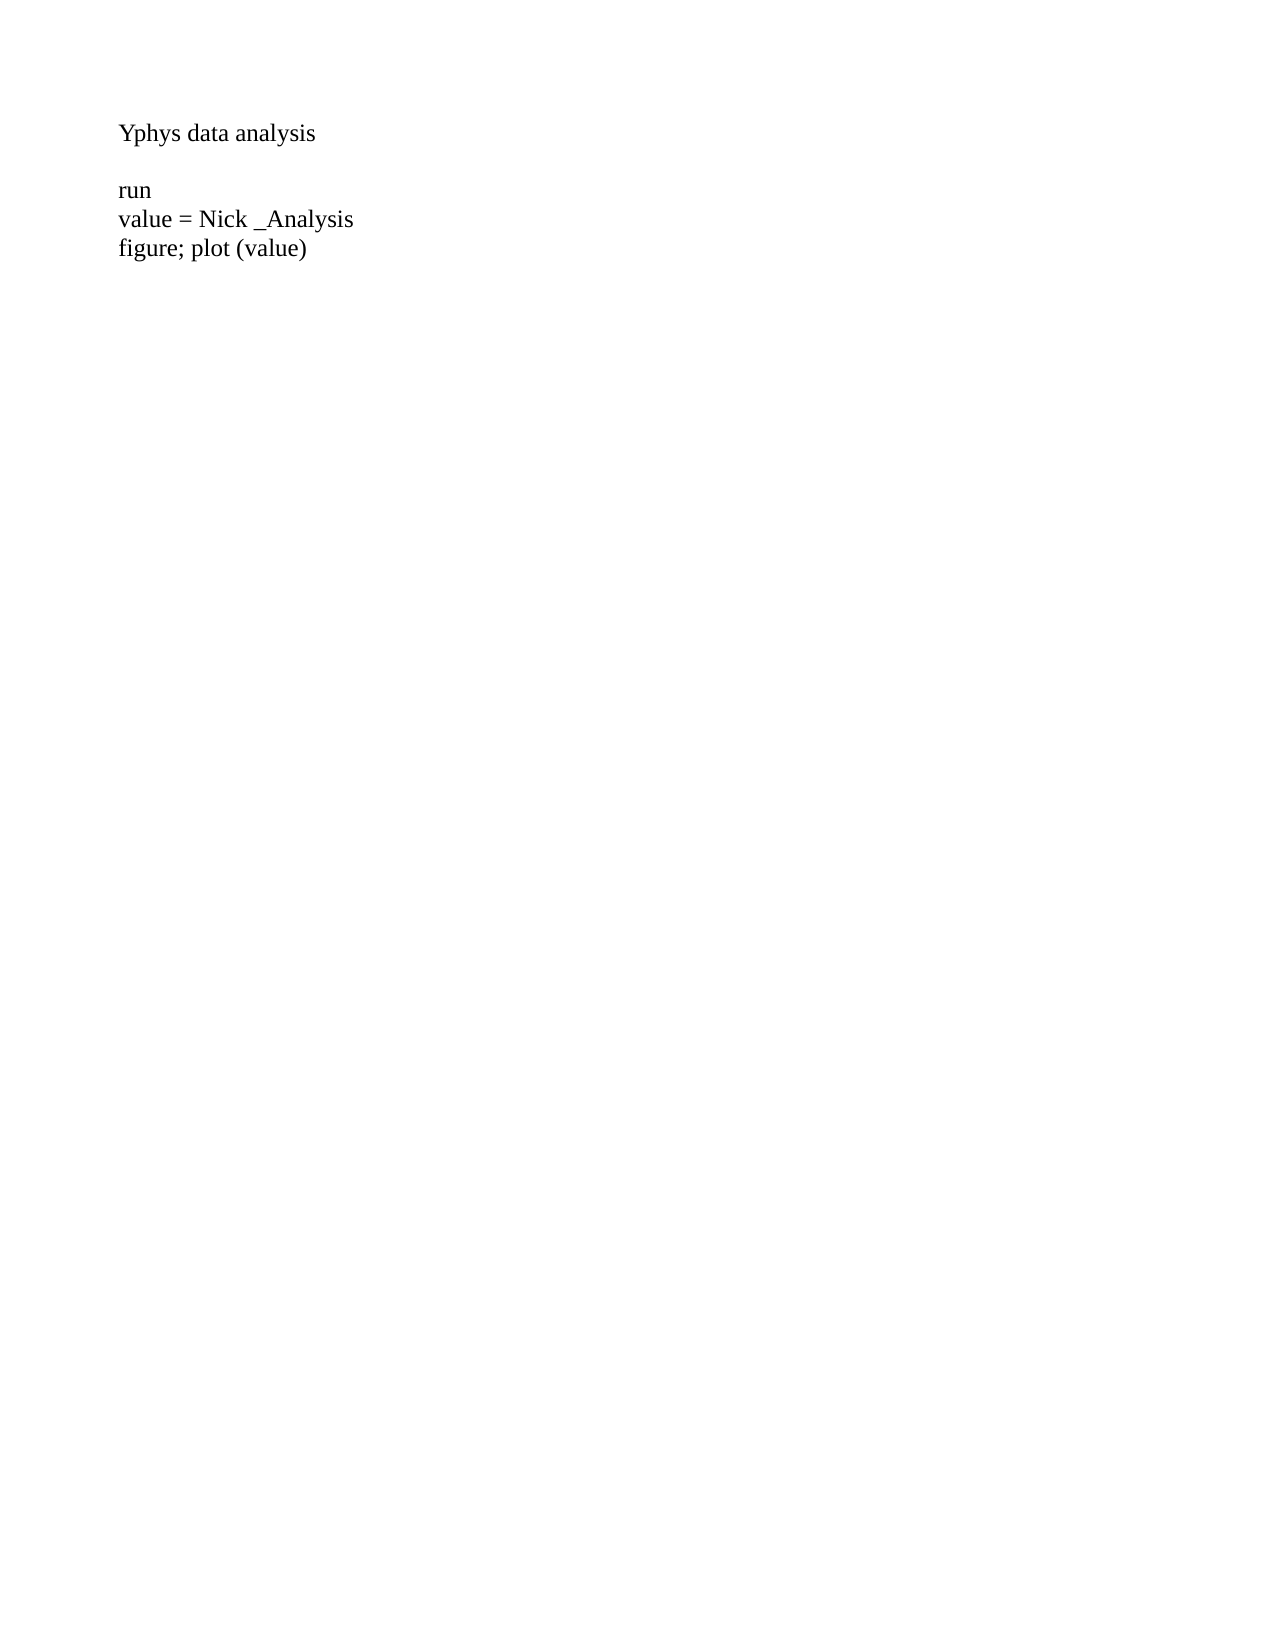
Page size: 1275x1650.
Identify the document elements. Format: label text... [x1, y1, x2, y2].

text Yphys data analysis [118, 118, 1157, 147]
text run [118, 176, 1157, 204]
text value = Nick _Analysis [118, 204, 1157, 233]
text figure; plot (value) [118, 233, 1157, 262]
